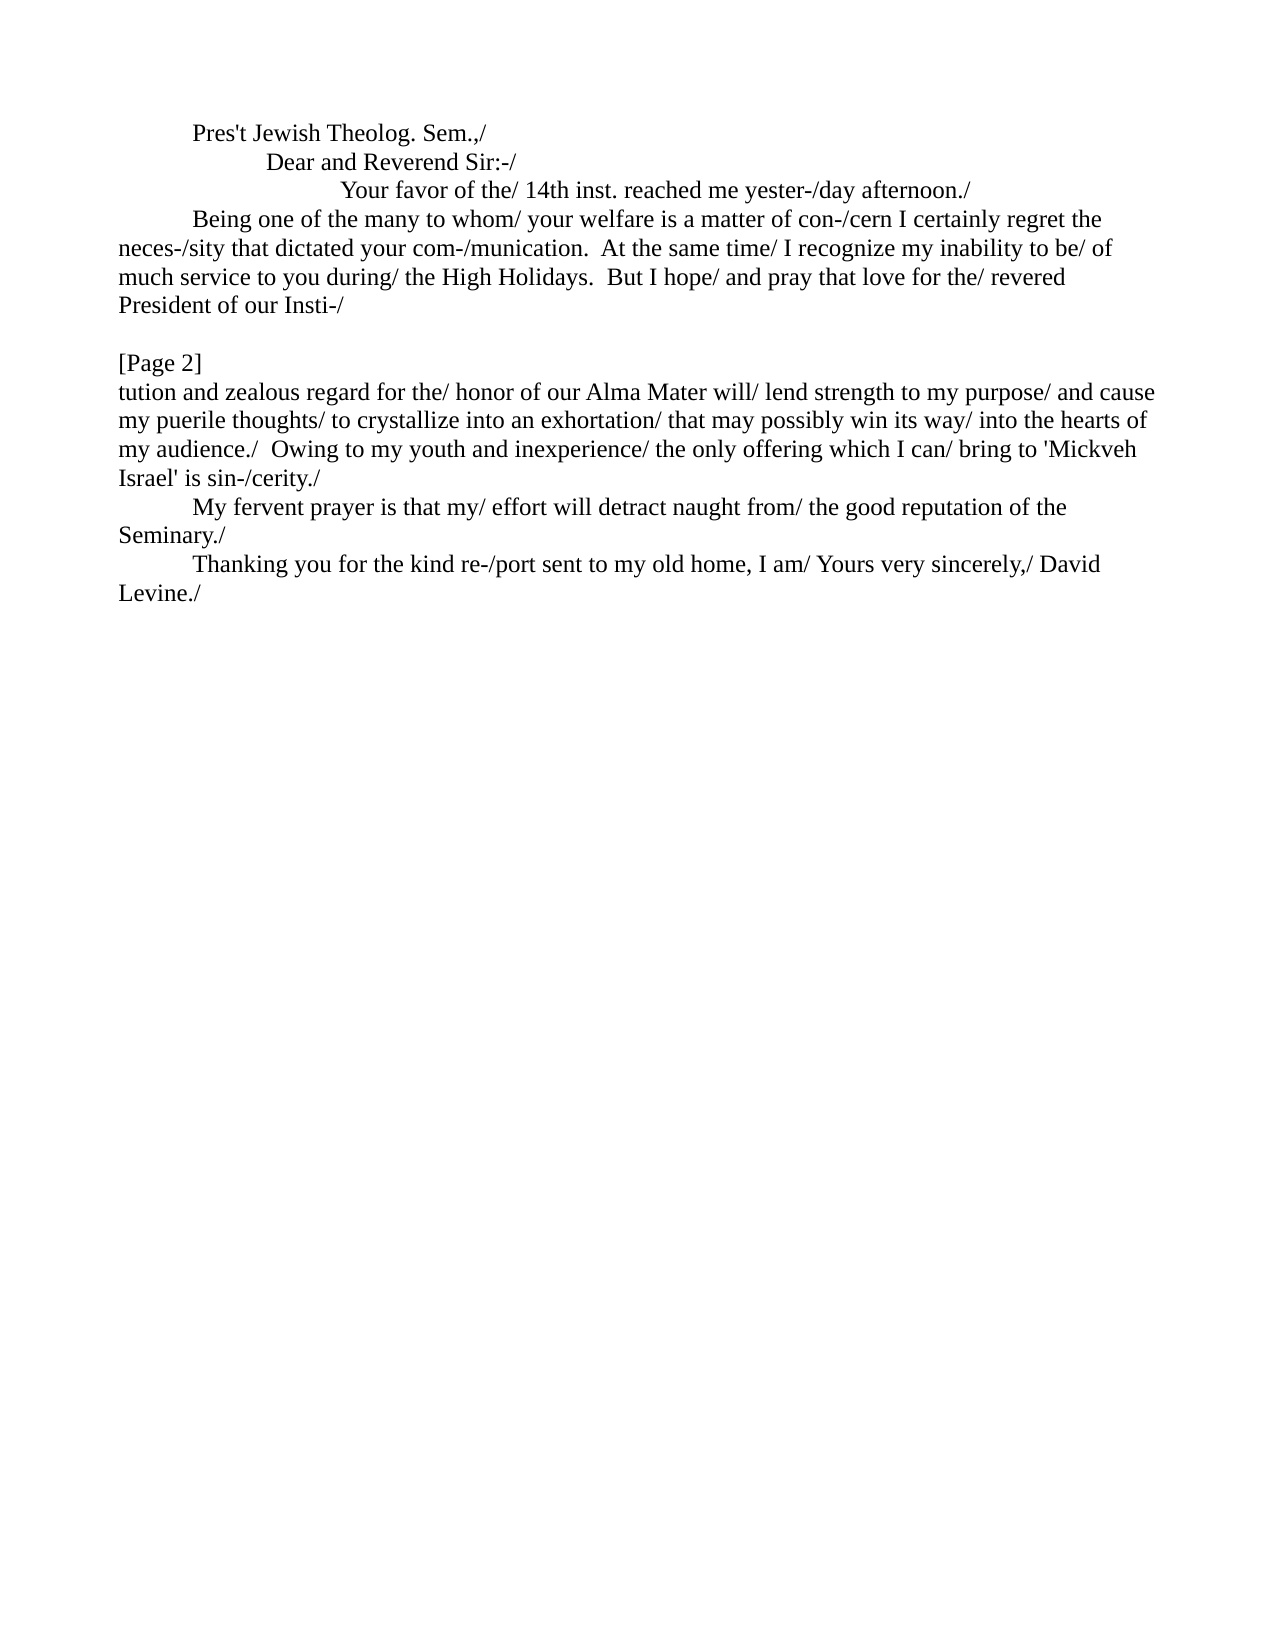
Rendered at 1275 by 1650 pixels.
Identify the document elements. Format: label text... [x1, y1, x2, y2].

text Thanking you for the kind re-/port sent to my old home, I am/ Yours very sincerely,/ David Levine./ [118, 549, 1157, 607]
text [Page 2] [118, 348, 1157, 377]
text My fervent prayer is that my/ effort will detract naught from/ the good reputation of the Seminary./ [118, 492, 1157, 549]
text Pres't Jewish Theolog. Sem.,/ [118, 118, 1157, 147]
text Dear and Reverend Sir:-/ [118, 147, 1157, 176]
text Your favor of the/ 14th inst. reached me yester-/day afternoon./ [118, 176, 1157, 204]
text tution and zealous regard for the/ honor of our Alma Mater will/ lend strength to my purpose/ and cause my puerile thoughts/ to crystallize into an exhortation/ that may possibly win its way/ into the hearts of my audience./ Owing to my youth and inexperience/ the only offering which I can/ bring to 'Mickveh Israel' is sin-/cerity./ [118, 377, 1157, 492]
text Being one of the many to whom/ your welfare is a matter of con-/cern I certainly regret the neces-/sity that dictated your com-/munication. At the same time/ I recognize my inability to be/ of much service to you during/ the High Holidays. But I hope/ and pray that love for the/ revered President of our Insti-/ [118, 204, 1157, 319]
